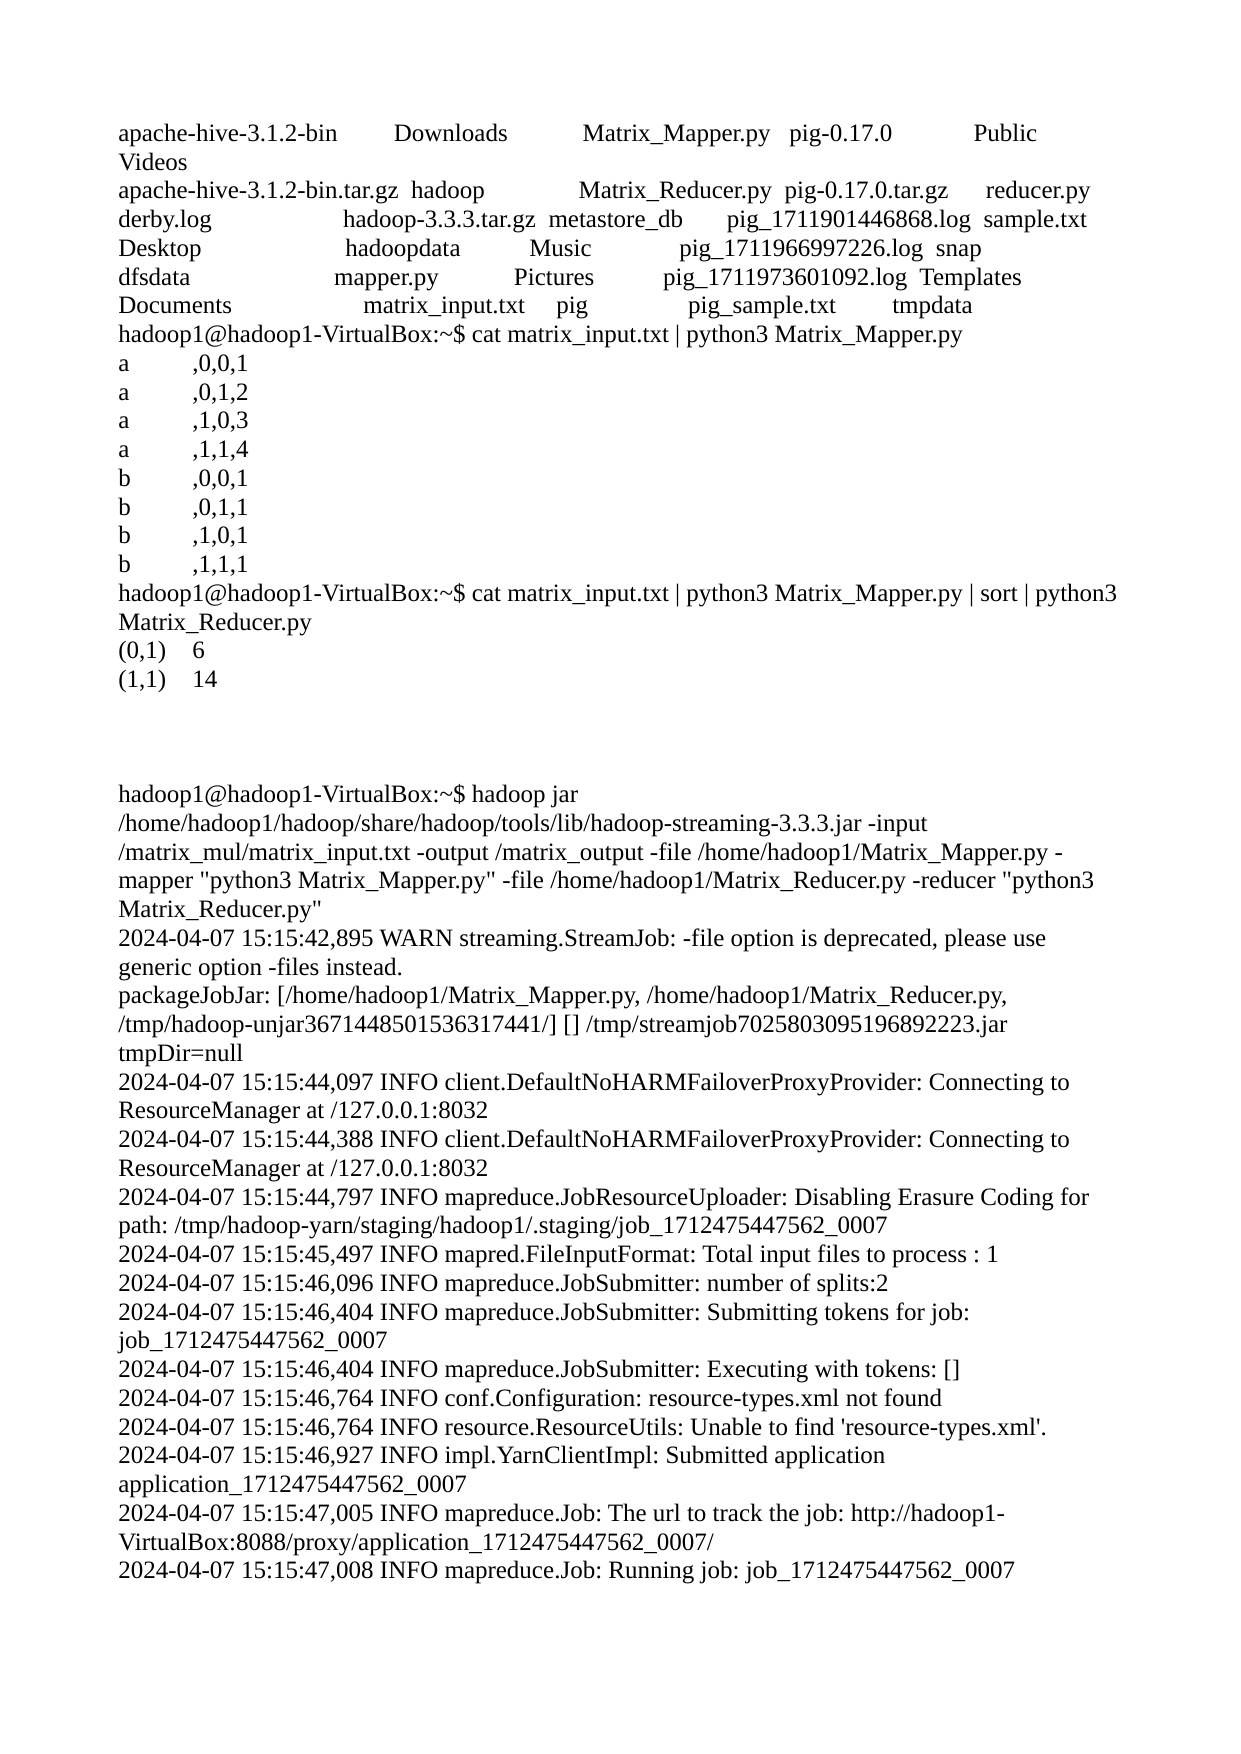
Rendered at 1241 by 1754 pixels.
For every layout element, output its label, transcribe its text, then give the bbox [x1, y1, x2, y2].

text 2024-04-07 15:15:46,404 INFO mapreduce.JobSubmitter: Executing with tokens: [] [118, 1354, 1122, 1383]
text 2024-04-07 15:15:44,388 INFO client.DefaultNoHARMFailoverProxyProvider: Connecting to ResourceManager at /127.0.0.1:8032 [118, 1124, 1122, 1182]
text 2024-04-07 15:15:45,497 INFO mapred.FileInputFormat: Total input files to process : 1 [118, 1239, 1122, 1268]
text a ,1,1,4 [118, 434, 1122, 463]
text a ,1,0,3 [118, 406, 1122, 434]
text (1,1) 14 [118, 664, 1122, 693]
text apache-hive-3.1.2-bin.tar.gz hadoop Matrix_Reducer.py pig-0.17.0.tar.gz reducer.py [118, 176, 1122, 204]
text b ,0,1,1 [118, 492, 1122, 521]
text 2024-04-07 15:15:46,096 INFO mapreduce.JobSubmitter: number of splits:2 [118, 1268, 1122, 1297]
text 2024-04-07 15:15:42,895 WARN streaming.StreamJob: -file option is deprecated, please use generic option -files instead. [118, 923, 1122, 981]
text hadoop1@hadoop1-VirtualBox:~$ hadoop jar /home/hadoop1/hadoop/share/hadoop/tools/lib/hadoop-streaming-3.3.3.jar -input /matrix_mul/matrix_input.txt -output /matrix_output -file /home/hadoop1/Matrix_Mapper.py -mapper "python3 Matrix_Mapper.py" -file /home/hadoop1/Matrix_Reducer.py -reducer "python3 Matrix_Reducer.py" [118, 779, 1122, 923]
text 2024-04-07 15:15:46,764 INFO conf.Configuration: resource-types.xml not found [118, 1383, 1122, 1412]
text 2024-04-07 15:15:44,097 INFO client.DefaultNoHARMFailoverProxyProvider: Connecting to ResourceManager at /127.0.0.1:8032 [118, 1067, 1122, 1124]
text derby.log hadoop-3.3.3.tar.gz metastore_db pig_1711901446868.log sample.txt [118, 204, 1122, 233]
text 2024-04-07 15:15:46,404 INFO mapreduce.JobSubmitter: Submitting tokens for job: job_1712475447562_0007 [118, 1297, 1122, 1354]
text 2024-04-07 15:15:47,008 INFO mapreduce.Job: Running job: job_1712475447562_0007 [118, 1556, 1122, 1584]
text hadoop1@hadoop1-VirtualBox:~$ cat matrix_input.txt | python3 Matrix_Mapper.py [118, 319, 1122, 348]
text a ,0,1,2 [118, 377, 1122, 406]
text 2024-04-07 15:15:46,927 INFO impl.YarnClientImpl: Submitted application application_1712475447562_0007 [118, 1441, 1122, 1498]
text 2024-04-07 15:15:44,797 INFO mapreduce.JobResourceUploader: Disabling Erasure Coding for path: /tmp/hadoop-yarn/staging/hadoop1/.staging/job_1712475447562_0007 [118, 1182, 1122, 1239]
text 2024-04-07 15:15:47,005 INFO mapreduce.Job: The url to track the job: http://hadoop1-VirtualBox:8088/proxy/application_1712475447562_0007/ [118, 1498, 1122, 1556]
text packageJobJar: [/home/hadoop1/Matrix_Mapper.py, /home/hadoop1/Matrix_Reducer.py, /tmp/hadoop-unjar3671448501536317441/] [] /tmp/streamjob7025803095196892223.jar tmpDir=null [118, 981, 1122, 1067]
text b ,1,1,1 [118, 549, 1122, 578]
text apache-hive-3.1.2-bin Downloads Matrix_Mapper.py pig-0.17.0 Public Videos [118, 118, 1122, 176]
text Desktop hadoopdata Music pig_1711966997226.log snap [118, 233, 1122, 262]
text hadoop1@hadoop1-VirtualBox:~$ cat matrix_input.txt | python3 Matrix_Mapper.py | sort | python3 Matrix_Reducer.py [118, 578, 1122, 636]
text (0,1) 6 [118, 636, 1122, 664]
text dfsdata mapper.py Pictures pig_1711973601092.log Templates [118, 262, 1122, 291]
text b ,0,0,1 [118, 463, 1122, 492]
text 2024-04-07 15:15:46,764 INFO resource.ResourceUtils: Unable to find 'resource-types.xml'. [118, 1412, 1122, 1441]
text Documents matrix_input.txt pig pig_sample.txt tmpdata [118, 291, 1122, 319]
text b ,1,0,1 [118, 521, 1122, 549]
text a ,0,0,1 [118, 348, 1122, 377]
